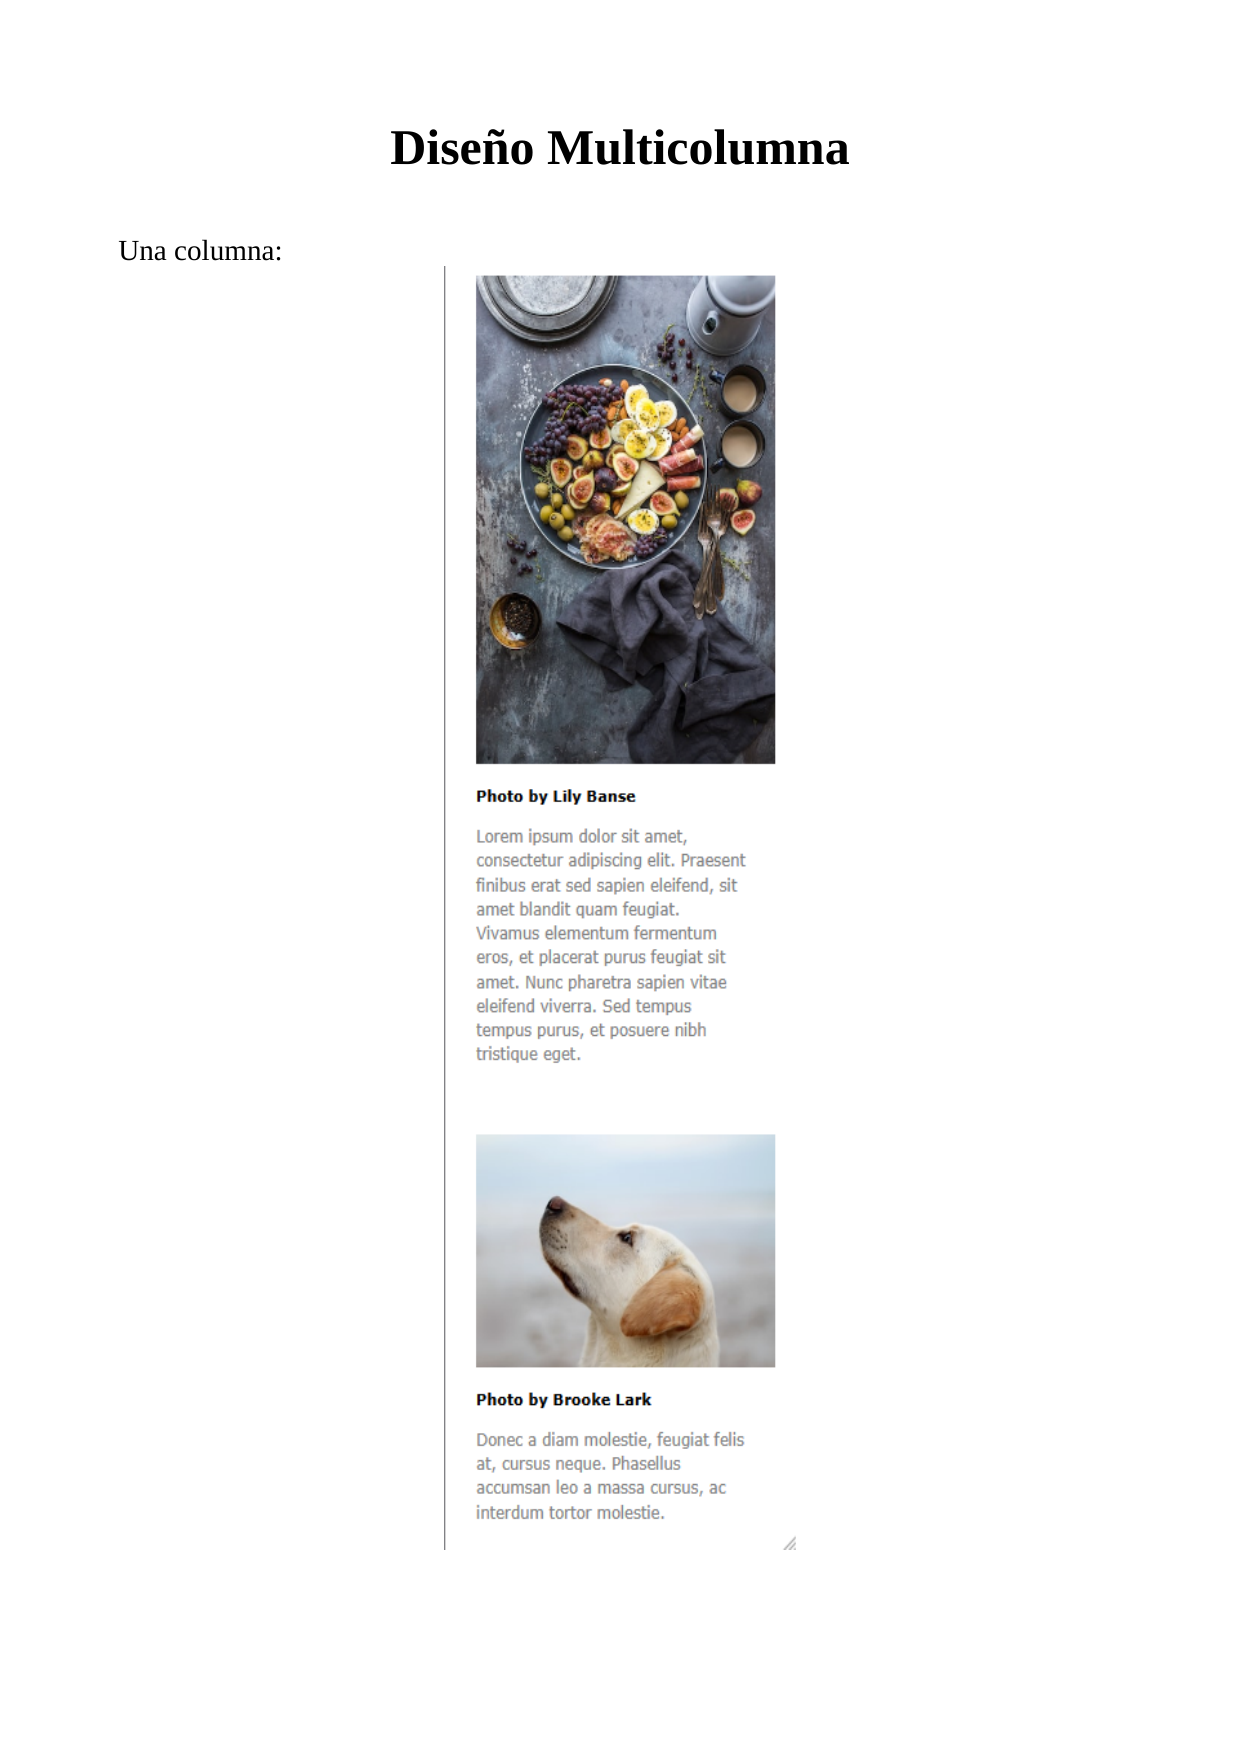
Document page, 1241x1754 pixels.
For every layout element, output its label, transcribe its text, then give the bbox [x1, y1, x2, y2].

text Una columna: [118, 233, 1122, 267]
picture [444, 266, 796, 1550]
text Diseño Multicolumna [118, 118, 1122, 176]
